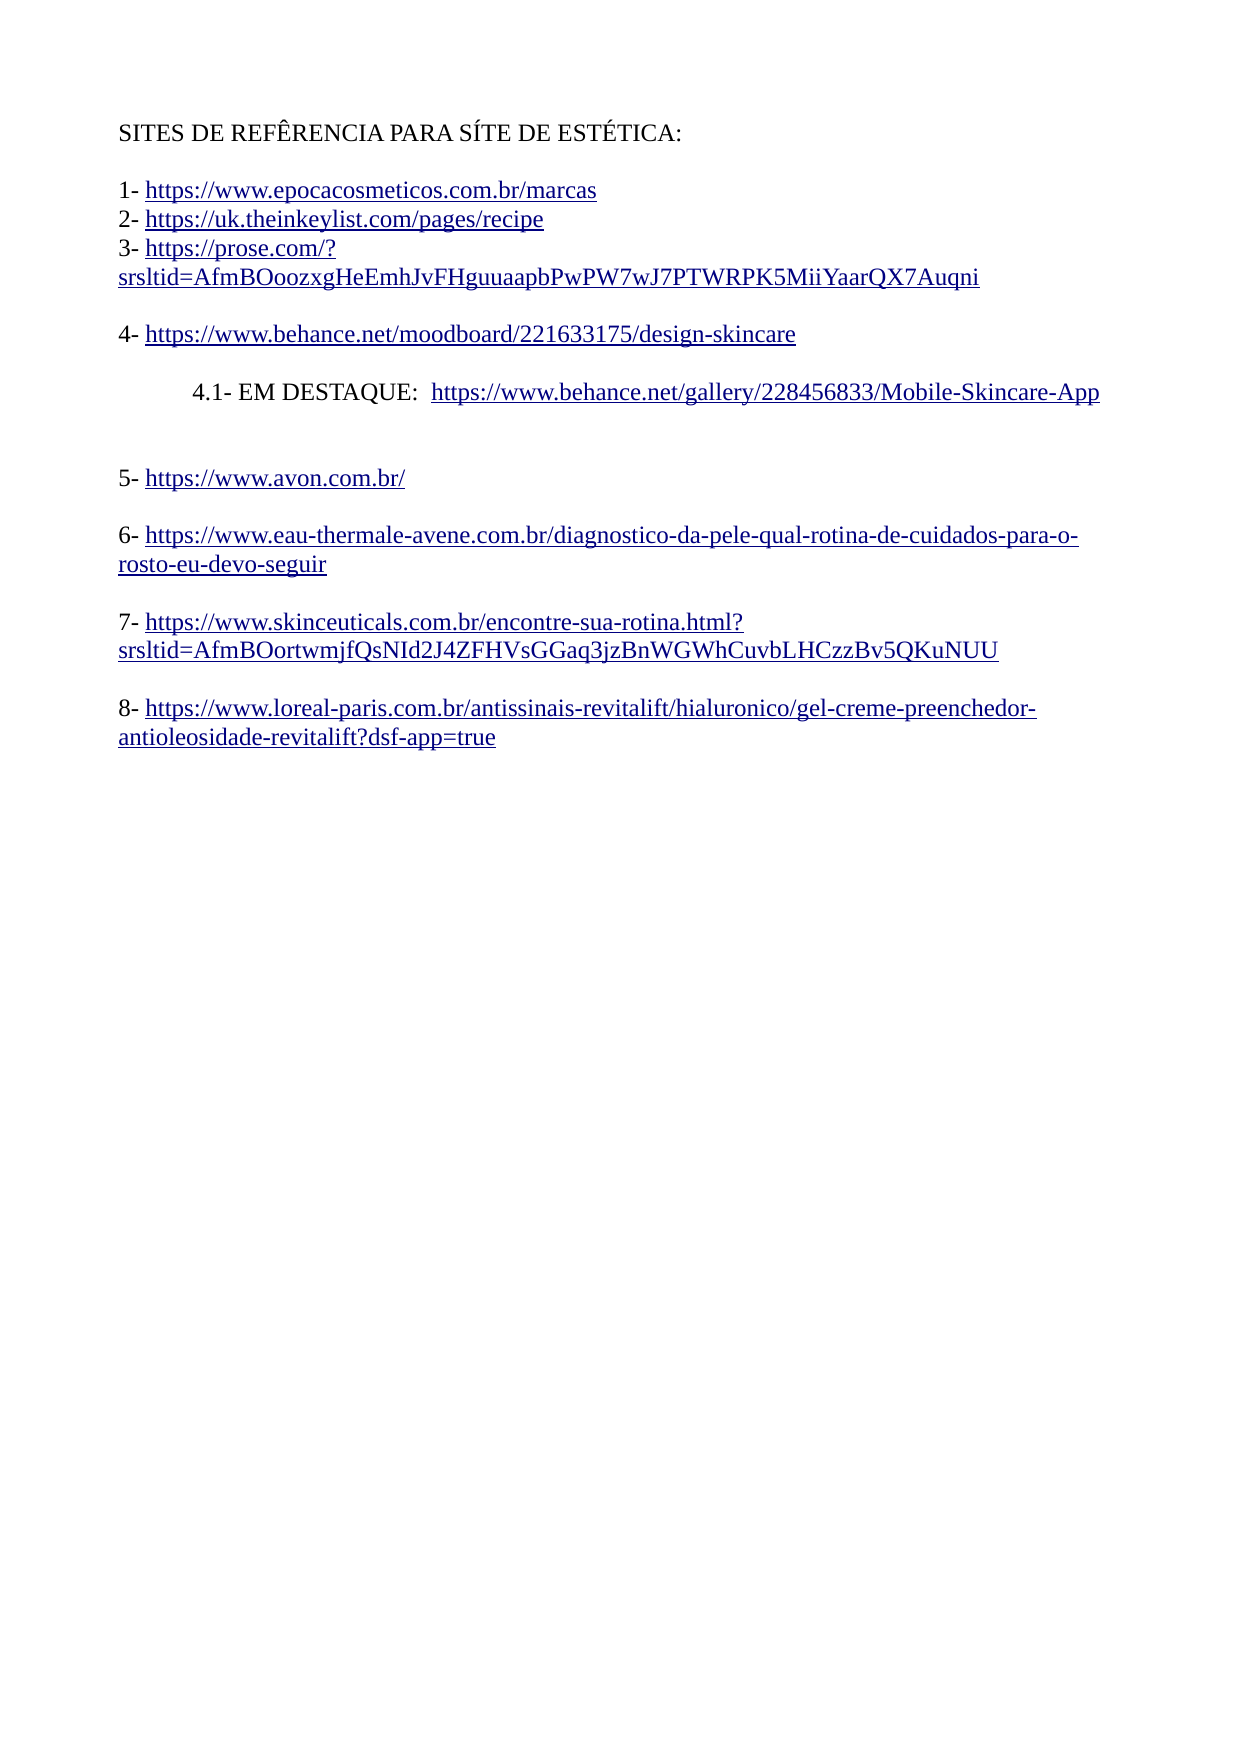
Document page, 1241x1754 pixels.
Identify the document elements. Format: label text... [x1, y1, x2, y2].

text 1- https://www.epocacosmeticos.com.br/marcas [118, 176, 1122, 204]
text 5- https://www.avon.com.br/ [118, 463, 1122, 492]
text 2- https://uk.theinkeylist.com/pages/recipe [118, 204, 1122, 233]
text 4- https://www.behance.net/moodboard/221633175/design-skincare [118, 319, 1122, 348]
text 8- https://www.loreal-paris.com.br/antissinais-revitalift/hialuronico/gel-creme-preenchedor-antioleosidade-revitalift?dsf-app=true [118, 693, 1122, 751]
text SITES DE REFÊRENCIA PARA SÍTE DE ESTÉTICA: [118, 118, 1122, 147]
text 4.1- EM DESTAQUE: https://www.behance.net/gallery/228456833/Mobile-Skincare-App [118, 377, 1122, 406]
text 3- https://prose.com/?srsltid=AfmBOoozxgHeEmhJvFHguuaapbPwPW7wJ7PTWRPK5MiiYaarQX7Auqni [118, 233, 1122, 291]
text 7- https://www.skinceuticals.com.br/encontre-sua-rotina.html?srsltid=AfmBOortwmjfQsNId2J4ZFHVsGGaq3jzBnWGWhCuvbLHCzzBv5QKuNUU [118, 607, 1122, 664]
text 6- https://www.eau-thermale-avene.com.br/diagnostico-da-pele-qual-rotina-de-cuidados-para-o-rosto-eu-devo-seguir [118, 521, 1122, 578]
